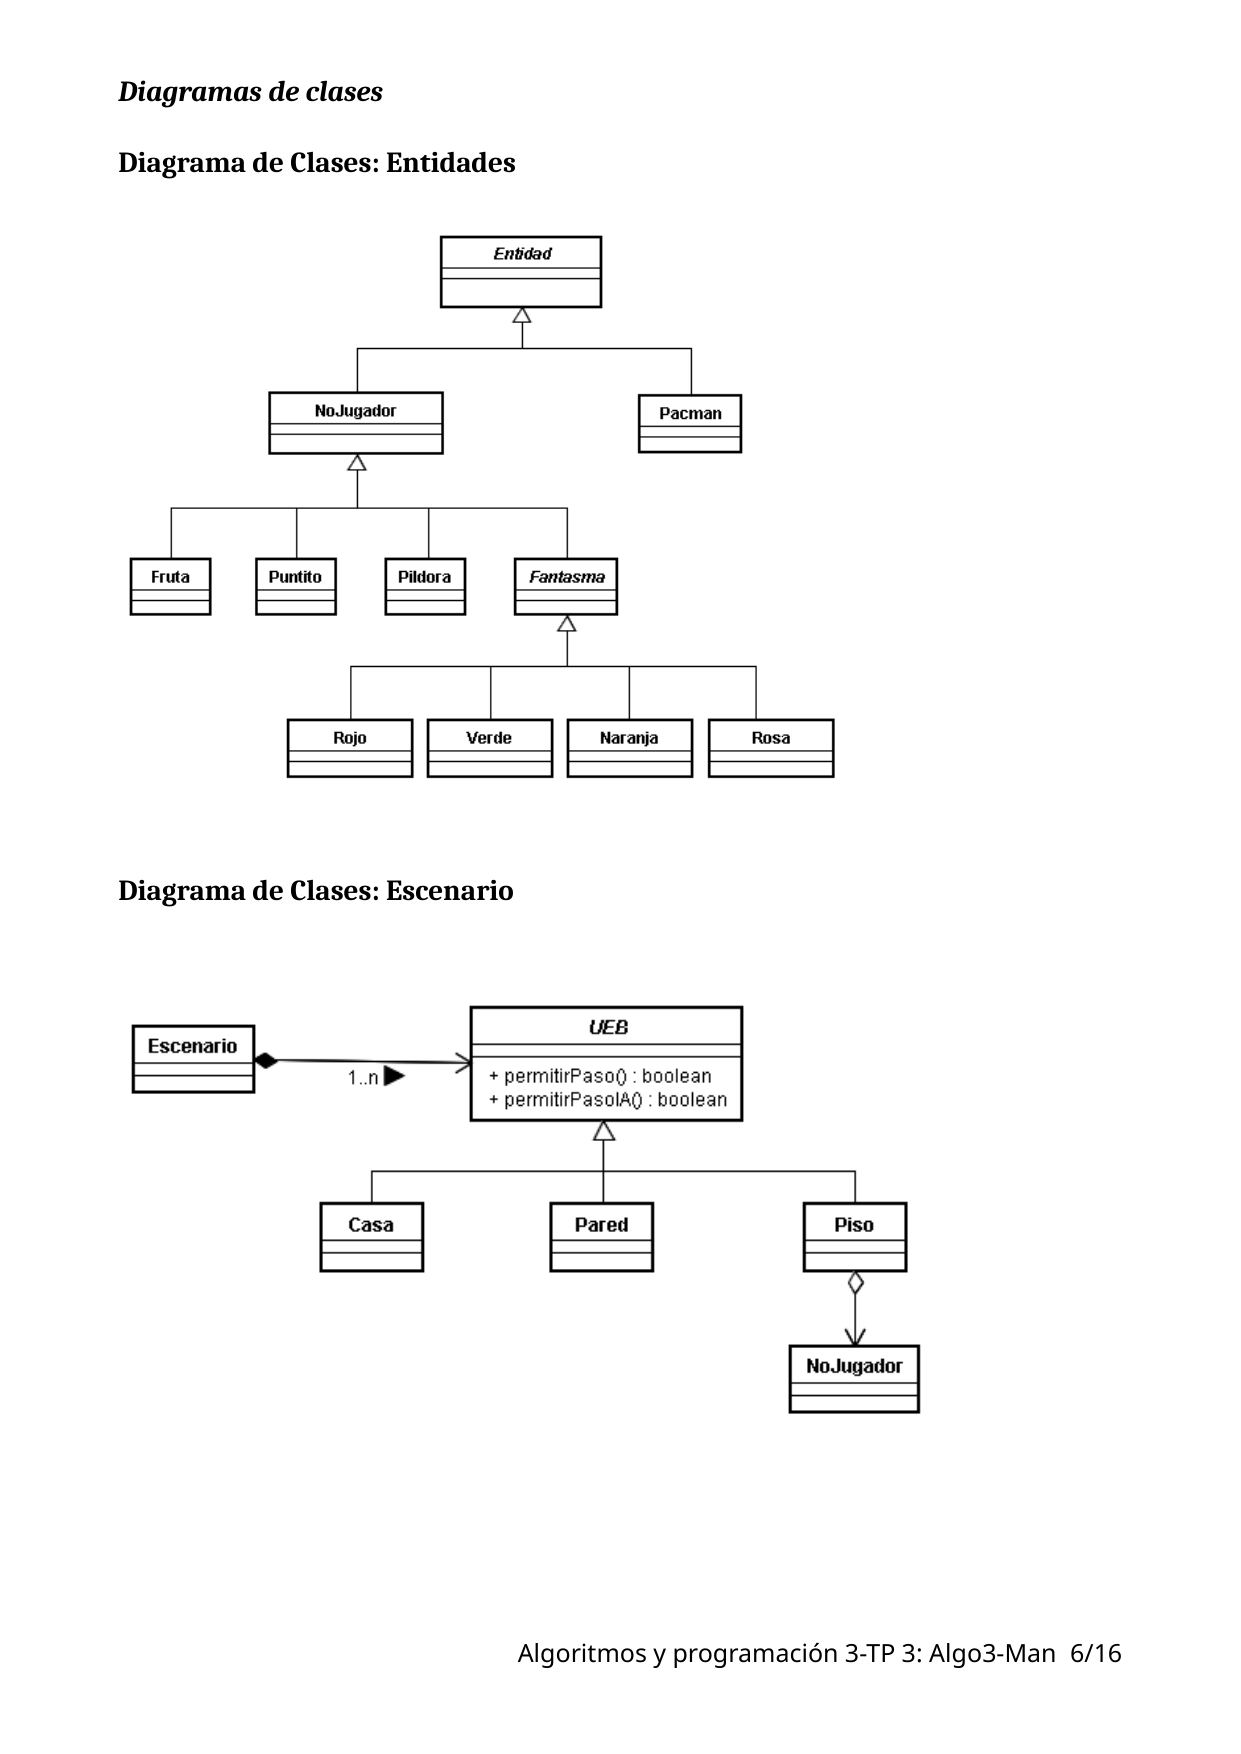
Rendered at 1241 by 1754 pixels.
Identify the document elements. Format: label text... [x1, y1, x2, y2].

picture [118, 224, 848, 790]
subtitle Diagramas de clases [118, 75, 1122, 108]
subtitle Diagrama de Clases: Entidades [118, 146, 1122, 179]
picture [118, 993, 936, 1428]
subtitle Diagrama de Clases: Escenario [118, 874, 1122, 907]
